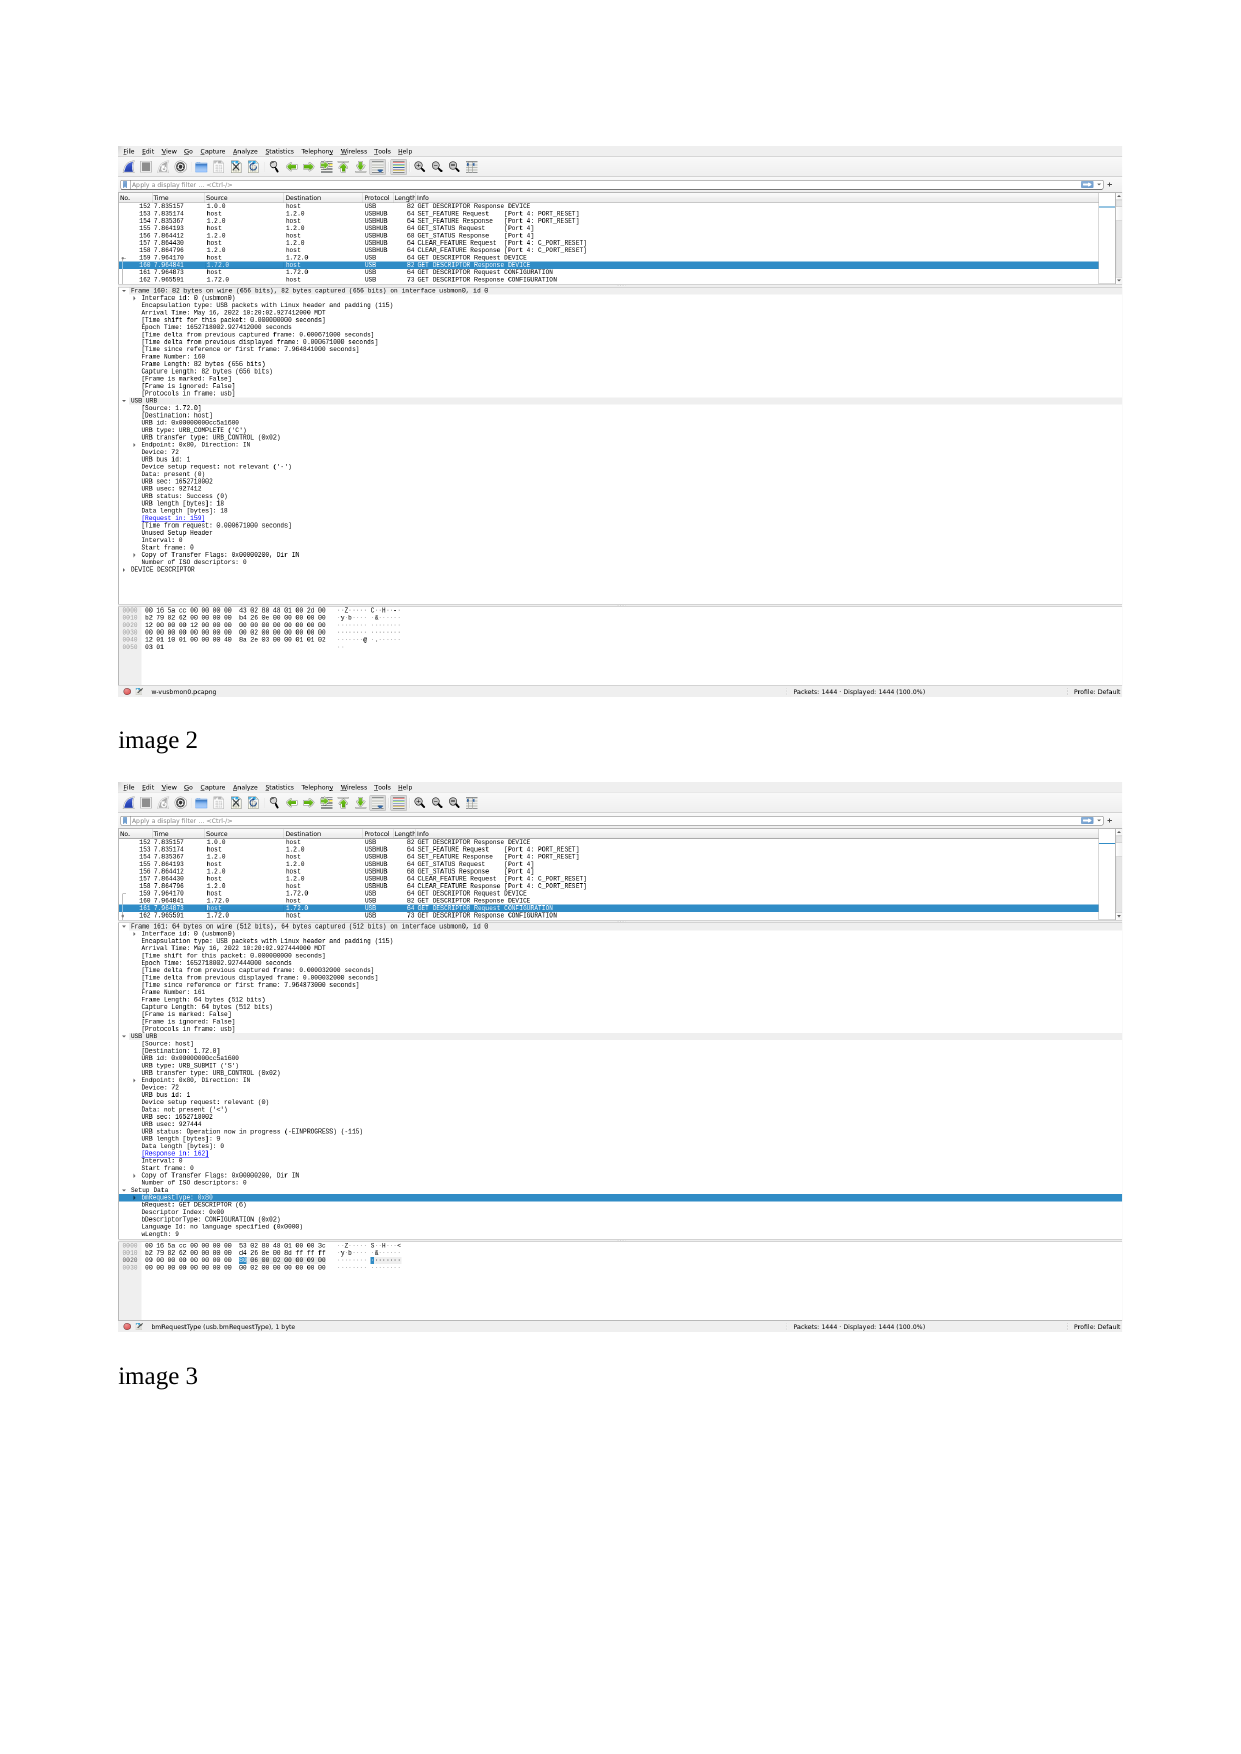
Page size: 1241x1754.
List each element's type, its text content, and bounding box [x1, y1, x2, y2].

picture [118, 146, 1123, 697]
picture [118, 782, 1123, 1332]
text image 3 [118, 1361, 1122, 1389]
text image 2 [118, 725, 1122, 754]
